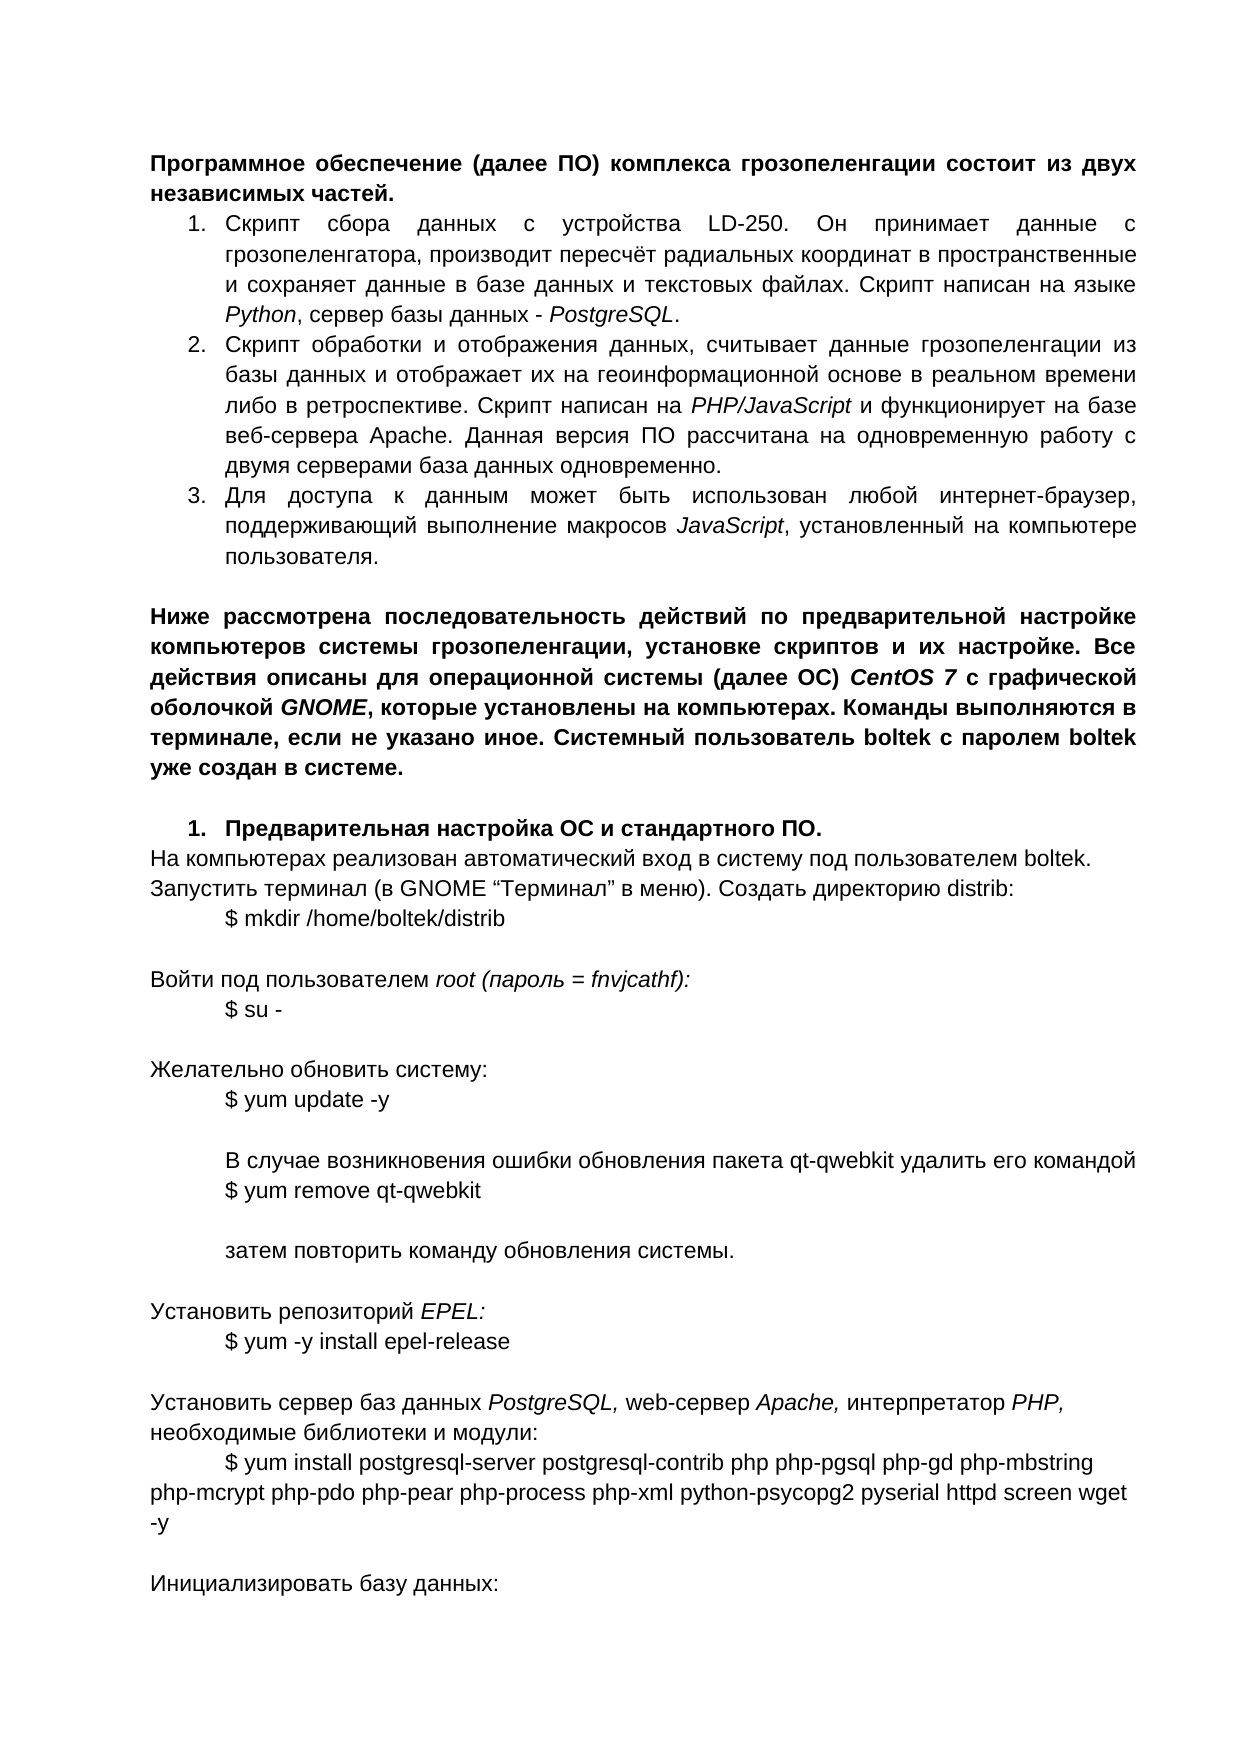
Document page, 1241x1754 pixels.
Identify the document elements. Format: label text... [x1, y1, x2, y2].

text На компьютерах реализован автоматический вход в систему под пользователем boltek. [150, 845, 1137, 871]
text Запустить терминал (в GNOME “Терминал” в меню). Создать директорию distrib: [150, 875, 1137, 901]
text $ yum install postgresql-server postgresql-contrib php php-pgsql php-gd php-mbstring php-mcrypt php-pdo php-pear php-process php-xml python-psycopg2 pyserial httpd screen wget -y [150, 1449, 1137, 1536]
text затем повторить команду обновления системы. [150, 1237, 1137, 1264]
text Установить сервер баз данных PostgreSQL, web-сервер Apache, интерпретатор PHP, необходимые библиотеки и модули: [150, 1388, 1137, 1445]
text $ yum update -y [150, 1086, 1137, 1113]
text Желательно обновить систему: [150, 1056, 1137, 1083]
list Скрипт сбора данных с устройства LD-250. Он принимает данные с грозопеленгатора, производит пересчёт радиальных координат в пространственные и сохраняет данные в базе данных и текстовых файлах. Скрипт написан на языке Python, сервер базы данных - PostgreSQL. [187, 210, 1137, 327]
text $ yum -y install epel-release [150, 1328, 1137, 1354]
list Предварительная настройка ОС и стандартного ПО. [187, 814, 1137, 841]
text Установить репозиторий EPEL: [150, 1298, 1137, 1324]
text $ yum remove qt-qwebkit [150, 1177, 1137, 1203]
text $ su - [150, 996, 1137, 1022]
list Для доступа к данным может быть использован любой интернет-браузер, поддерживающий выполнение макросов JavaScript, установленный на компьютере пользователя. [187, 482, 1137, 569]
text Ниже рассмотрена последовательность действий по предварительной настройке компьютеров системы грозопеленгации, установке скриптов и их настройке. Все действия описаны для операционной системы (далее ОС) CentOS 7 с графической оболочкой GNOME, которые установлены на компьютерах. Команды выполняются в терминале, если не указано иное. Системный пользователь boltek c паролем boltek уже создан в системе. [150, 603, 1137, 781]
text Программное обеспечение (далее ПО) комплекса грозопеленгации состоит из двух независимых частей. [150, 150, 1137, 207]
text $ mkdir /home/boltek/distrib [150, 905, 1137, 932]
text Инициализировать базу данных: [150, 1570, 1137, 1596]
list Скрипт обработки и отображения данных, считывает данные грозопеленгации из базы данных и отображает их на геоинформационной основе в реальном времени либо в ретроспективе. Скрипт написан на PHP/JavaScript и функционирует на базе веб-сервера Apache. Данная версия ПО рассчитана на одновременную работу с двумя серверами база данных одновременно. [187, 331, 1137, 478]
text В случае возникновения ошибки обновления пакета qt-qwebkit удалить его командой [150, 1147, 1137, 1173]
text Войти под пользователем root (пароль = fnvjcathf): [150, 966, 1137, 992]
